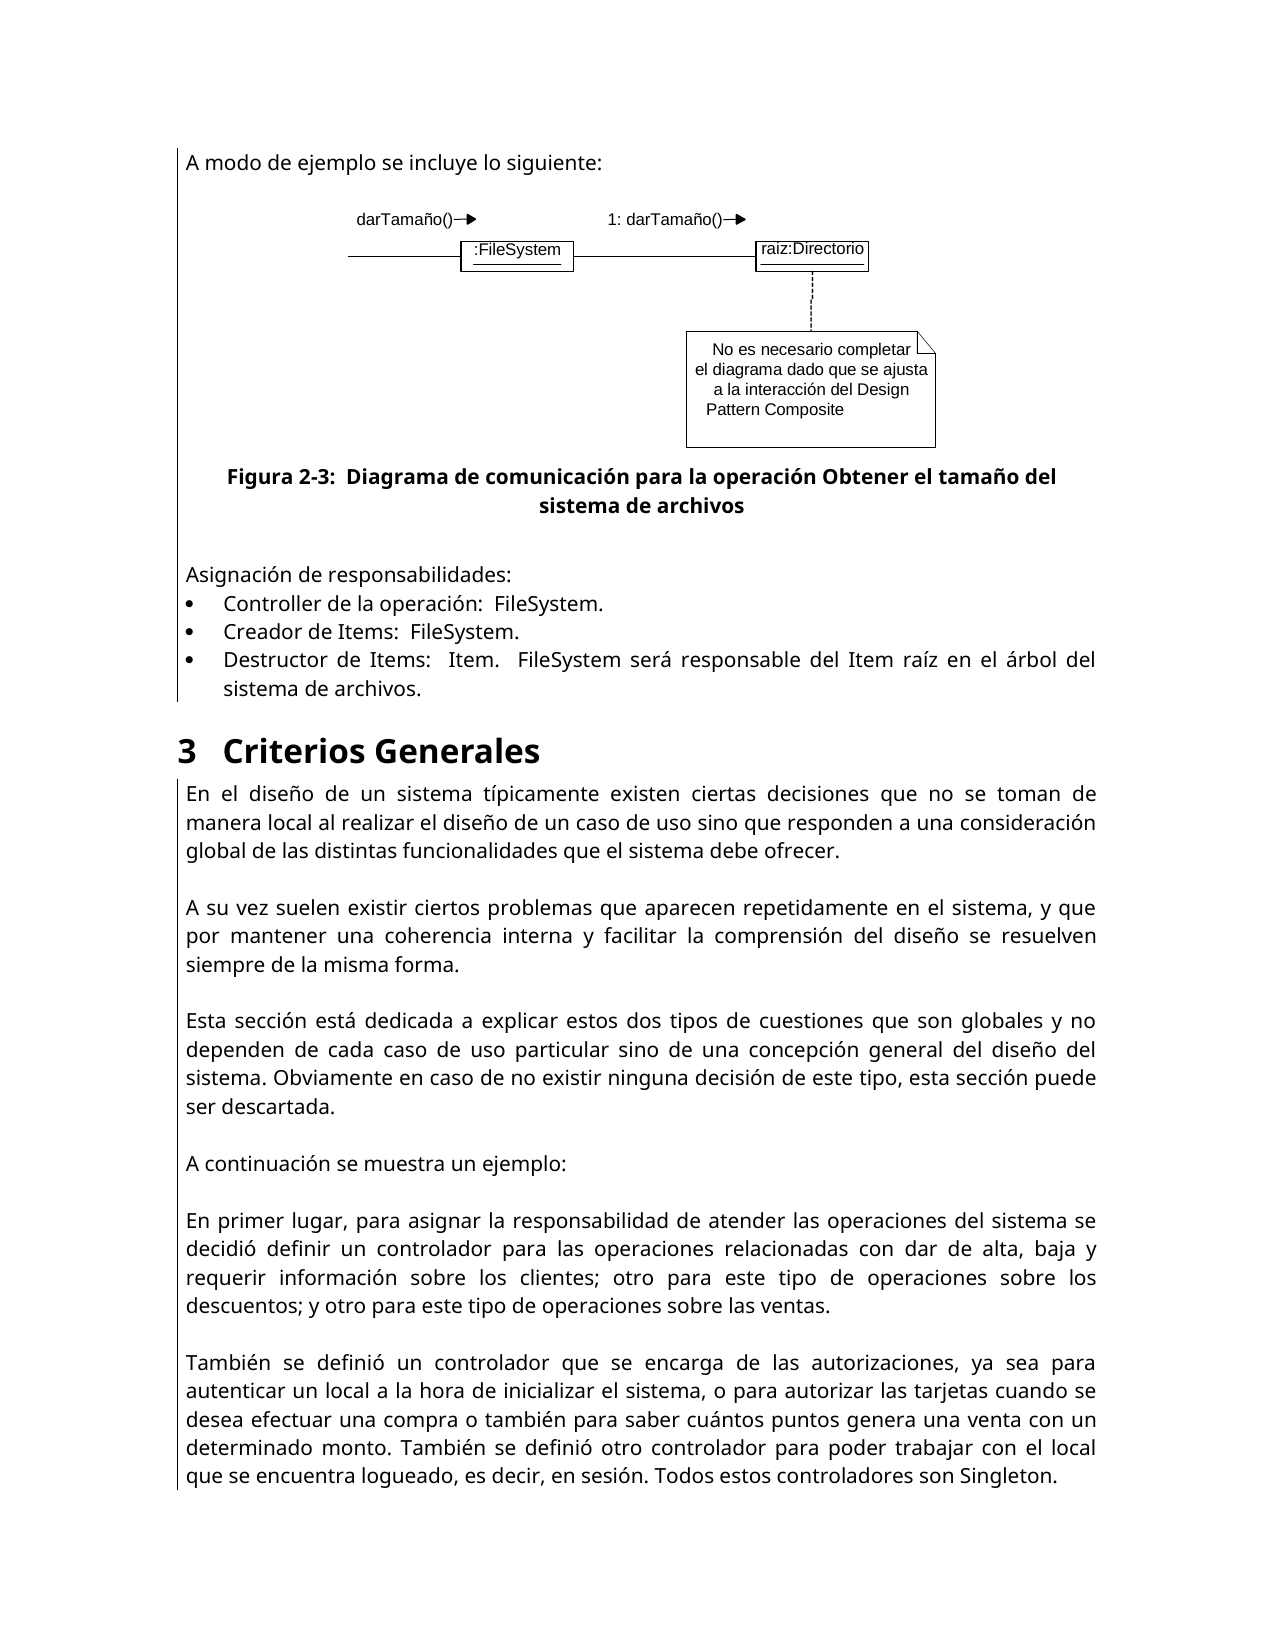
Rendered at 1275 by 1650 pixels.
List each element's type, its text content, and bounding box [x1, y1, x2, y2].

text En primer lugar, para asignar la responsabilidad de atender las operaciones del sistema se decidió definir un controlador para las operaciones relacionadas con dar de alta, baja y requerir información sobre los clientes; otro para este tipo de operaciones sobre los descuentos; y otro para este tipo de operaciones sobre las ventas. [178, 1206, 1098, 1319]
text También se definió un controlador que se encarga de las autorizaciones, ya sea para autenticar un local a la hora de inicializar el sistema, o para autorizar las tarjetas cuando se desea efectuar una compra o también para saber cuántos puntos genera una venta con un determinado monto. También se definió otro controlador para poder trabajar con el local que se encuentra logueado, es decir, en sesión. Todos estos controladores son Singleton. [178, 1348, 1098, 1490]
text Asignación de responsabilidades: [178, 560, 1098, 589]
list Controller de la operación: FileSystem. [178, 589, 1098, 617]
text A continuación se muestra un ejemplo: [178, 1149, 1098, 1177]
text Figura 2‑3: Diagrama de comunicación para la operación Obtener el tamaño del sistema de archivos [178, 462, 1098, 519]
list Destructor de Items: Item. FileSystem será responsable del Item raíz en el árbol del sistema de archivos. [178, 646, 1098, 702]
text Esta sección está dedicada a explicar estos dos tipos de cuestiones que son globales y no dependen de cada caso de uso particular sino de una concepción general del diseño del sistema. Obviamente en caso de no existir ninguna decisión de este tipo, esta sección puede ser descartada. [178, 1007, 1098, 1120]
list Creador de Items: FileSystem. [178, 617, 1098, 646]
text En el diseño de un sistema típicamente existen ciertas decisiones que no se toman de manera local al realizar el diseño de un caso de uso sino que responden a una consideración global de las distintas funcionalidades que el sistema debe ofrecer. [178, 779, 1098, 864]
text A su vez suelen existir ciertos problemas que aparecen repetidamente en el sistema, y que por mantener una coherencia interna y facilitar la comprensión del diseño se resuelven siempre de la misma forma. [178, 893, 1098, 978]
subtitle Criterios Generales [177, 727, 1098, 773]
text A modo de ejemplo se incluye lo siguiente: [178, 148, 1098, 176]
